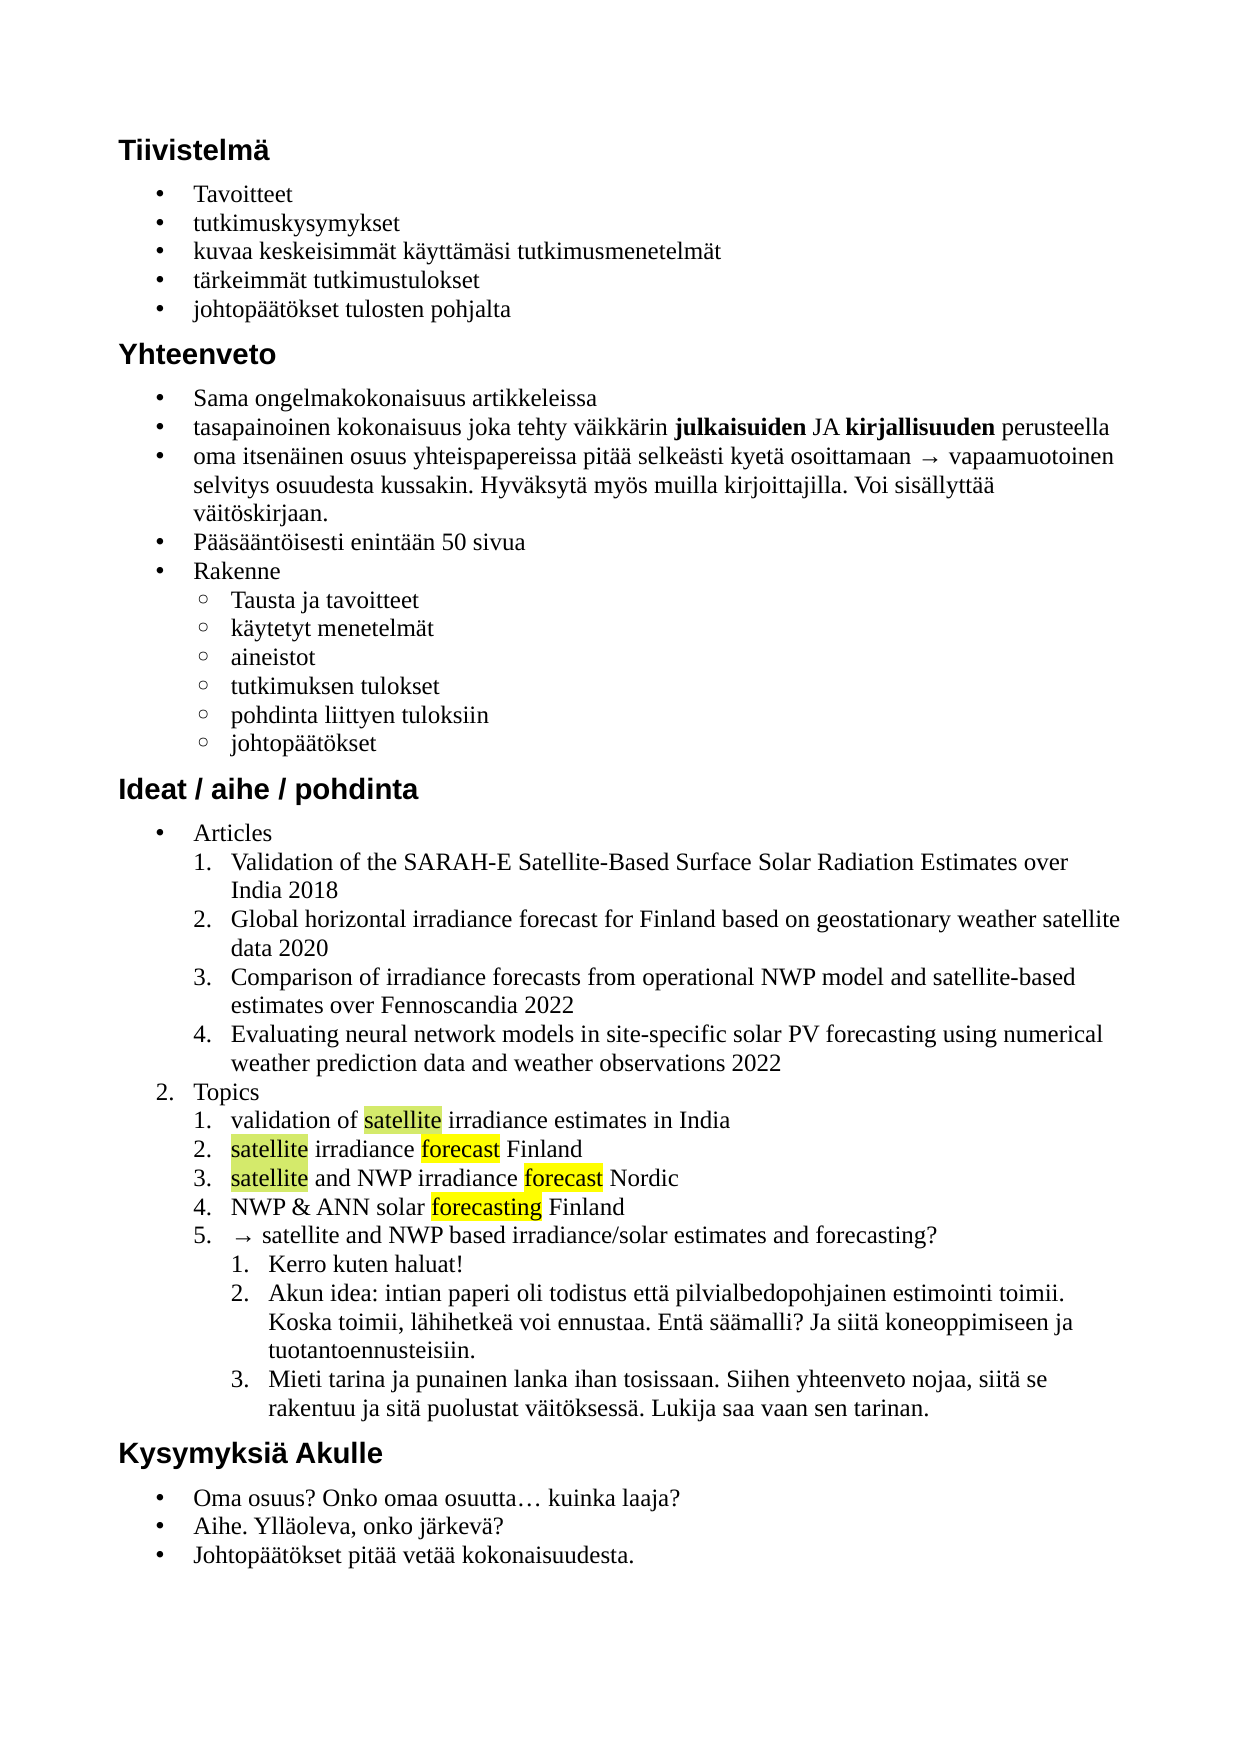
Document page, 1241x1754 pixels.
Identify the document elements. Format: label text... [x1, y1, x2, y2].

list Articles [156, 818, 1122, 847]
list Aihe. Ylläoleva, onko järkevä? [156, 1511, 1122, 1540]
list Oma osuus? Onko omaa osuutta… kuinka laaja? [156, 1483, 1122, 1511]
list pohdinta liittyen tuloksiin [193, 700, 1122, 728]
list tutkimuskysymykset [156, 208, 1122, 236]
list Validation of the SARAH-E Satellite-Based Surface Solar Radiation Estimates over India 2018 [193, 847, 1122, 904]
list Topics [156, 1077, 1122, 1106]
list oma itsenäinen osuus yhteispapereissa pitää selkeästi kyetä osoittamaan → vapaamuotoinen selvitys osuudesta kussakin. Hyväksytä myös muilla kirjoittajilla. Voi sisällyttää väitöskirjaan. [156, 441, 1122, 527]
list Pääsääntöisesti enintään 50 sivua [156, 527, 1122, 556]
subtitle Tiivistelmä [118, 133, 1122, 166]
list satellite irradiance forecast Finland [193, 1134, 1122, 1163]
list Tausta ja tavoitteet [193, 585, 1122, 613]
list tutkimuksen tulokset [193, 671, 1122, 700]
list satellite and NWP irradiance forecast Nordic [193, 1163, 1122, 1192]
list Johtopäätökset pitää vetää kokonaisuudesta. [156, 1540, 1122, 1569]
subtitle Yhteenveto [118, 337, 1122, 371]
list Kerro kuten haluat! [231, 1249, 1122, 1278]
list johtopäätökset tulosten pohjalta [156, 294, 1122, 323]
list Akun idea: intian paperi oli todistus että pilvialbedopohjainen estimointi toimii. Koska toimii, lähihetkeä voi ennustaa. Entä säämalli? Ja siitä koneoppimiseen ja tuotantoennusteisiin. [231, 1278, 1122, 1364]
list Sama ongelmakokonaisuus artikkeleissa [156, 383, 1122, 412]
list Rakenne [156, 556, 1122, 585]
list Tavoitteet [156, 179, 1122, 208]
list käytetyt menetelmät [193, 613, 1122, 642]
list kuvaa keskeisimmät käyttämäsi tutkimusmenetelmät [156, 236, 1122, 265]
list tärkeimmät tutkimustulokset [156, 265, 1122, 294]
subtitle Ideat / aihe / pohdinta [118, 772, 1122, 806]
subtitle Kysymyksiä Akulle [118, 1436, 1122, 1470]
list Global horizontal irradiance forecast for Finland based on geostationary weather satellite data 2020 [193, 904, 1122, 962]
list → satellite and NWP based irradiance/solar estimates and forecasting? [193, 1221, 1122, 1249]
list Evaluating neural network models in site-specific solar PV forecasting using numerical weather prediction data and weather observations 2022 [193, 1019, 1122, 1077]
list Comparison of irradiance forecasts from operational NWP model and satellite‐based estimates over Fennoscandia 2022 [193, 962, 1122, 1019]
list tasapainoinen kokonaisuus joka tehty väikkärin julkaisuiden JA kirjallisuuden perusteella [156, 412, 1122, 441]
list aineistot [193, 642, 1122, 671]
list NWP & ANN solar forecasting Finland [193, 1192, 1122, 1221]
list Mieti tarina ja punainen lanka ihan tosissaan. Siihen yhteenveto nojaa, siitä se rakentuu ja sitä puolustat väitöksessä. Lukija saa vaan sen tarinan. [231, 1364, 1122, 1422]
list johtopäätökset [193, 728, 1122, 757]
list validation of satellite irradiance estimates in India [193, 1106, 1122, 1134]
